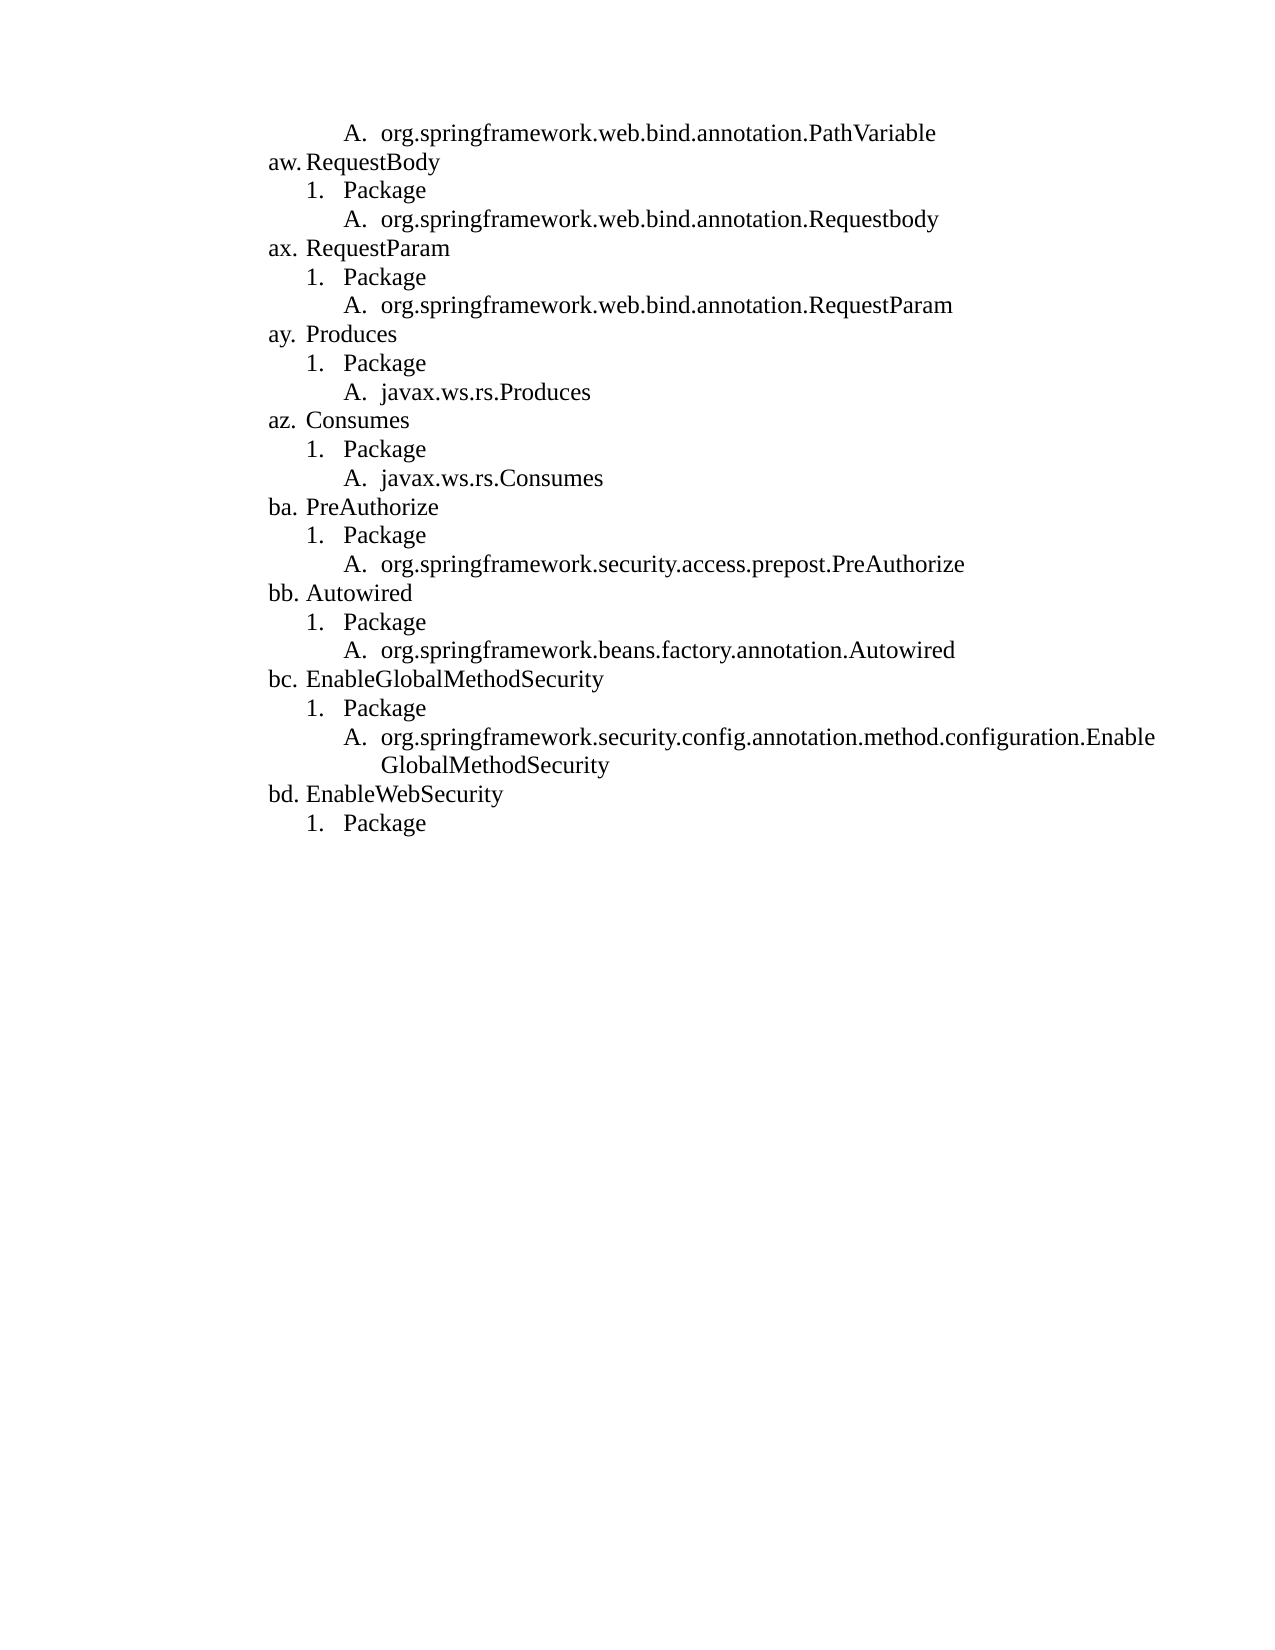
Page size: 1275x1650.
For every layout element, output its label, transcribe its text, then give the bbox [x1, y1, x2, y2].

list RequestParam [268, 233, 1157, 262]
list EnableWebSecurity [268, 779, 1157, 808]
list org.springframework.beans.factory.annotation.Autowired [343, 636, 1157, 664]
list Package [306, 348, 1157, 377]
list Package [306, 262, 1157, 291]
list org.springframework.security.access.prepost.PreAuthorize [343, 549, 1157, 578]
list Package [306, 521, 1157, 549]
list Package [306, 808, 1157, 837]
list org.springframework.web.bind.annotation.Requestbody [343, 204, 1157, 233]
list javax.ws.rs.Consumes [343, 463, 1157, 492]
list org.springframework.web.bind.annotation.RequestParam [343, 291, 1157, 319]
list org.springframework.security.config.annotation.method.configuration.EnableGlobalMethodSecurity [343, 722, 1157, 779]
list Package [306, 176, 1157, 204]
list EnableGlobalMethodSecurity [268, 664, 1157, 693]
list Package [306, 607, 1157, 636]
list Package [306, 434, 1157, 463]
list javax.ws.rs.Produces [343, 377, 1157, 406]
list Autowired [268, 578, 1157, 607]
list RequestBody [268, 147, 1157, 176]
list Produces [268, 319, 1157, 348]
list Package [306, 693, 1157, 722]
list org.springframework.web.bind.annotation.PathVariable [343, 118, 1157, 147]
list Consumes [268, 406, 1157, 434]
list PreAuthorize [268, 492, 1157, 521]
